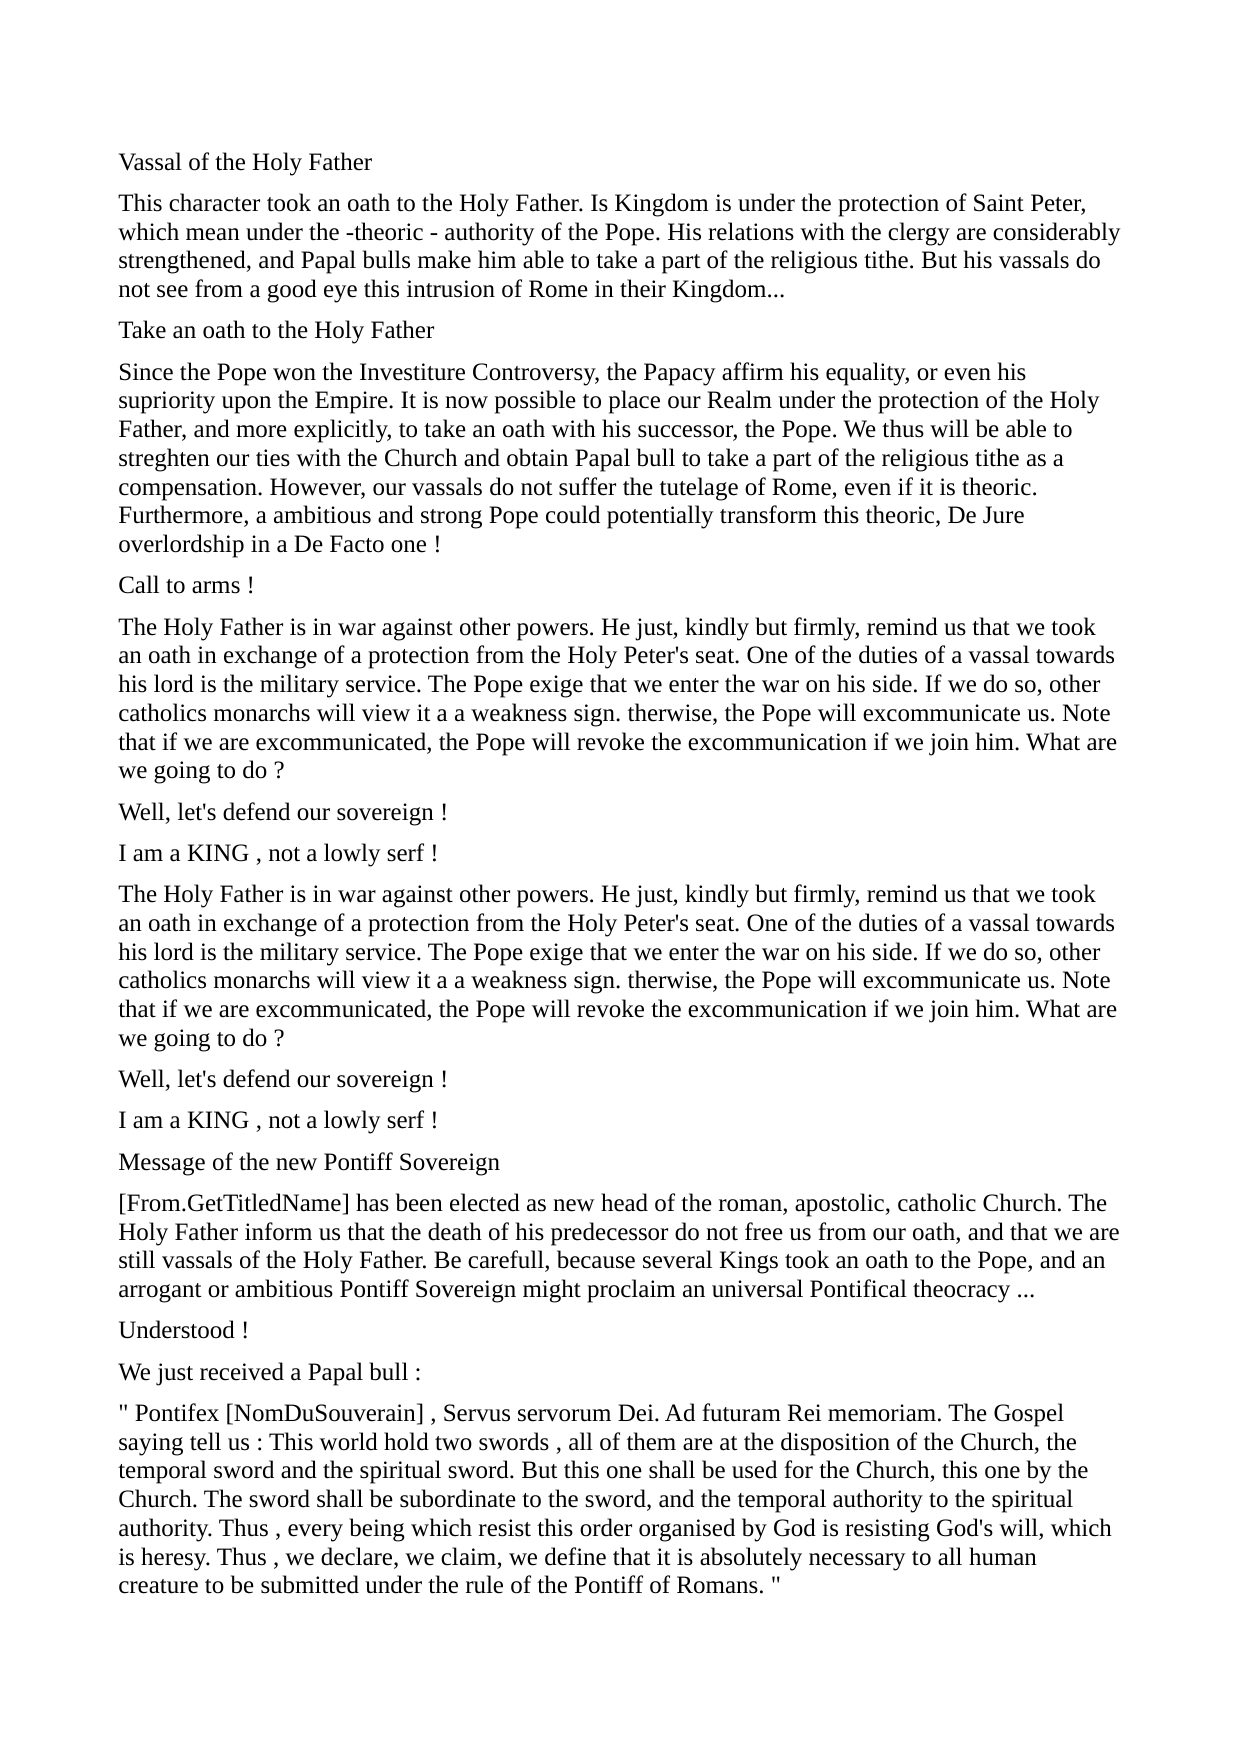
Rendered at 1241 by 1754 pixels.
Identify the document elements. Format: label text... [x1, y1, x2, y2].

text I am a KING , not a lowly serf ! [118, 838, 1122, 867]
text Call to arms ! [118, 571, 1122, 599]
text Message of the new Pontiff Sovereign [118, 1147, 1122, 1176]
text The Holy Father is in war against other powers. He just, kindly but firmly, remind us that we took an oath in exchange of a protection from the Holy Peter's seat. One of the duties of a vassal towards his lord is the military service. The Pope exige that we enter the war on his side. If we do so, other catholics monarchs will view it a a weakness sign. therwise, the Pope will excommunicate us. Note that if we are excommunicated, the Pope will revoke the excommunication if we join him. What are we going to do ? [118, 879, 1122, 1052]
text I am a KING , not a lowly serf ! [118, 1106, 1122, 1134]
text Well, let's defend our sovereign ! [118, 1064, 1122, 1093]
text [From.GetTitledName] has been elected as new head of the roman, apostolic, catholic Church. The Holy Father inform us that the death of his predecessor do not free us from our oath, and that we are still vassals of the Holy Father. Be carefull, because several Kings took an oath to the Pope, and an arrogant or ambitious Pontiff Sovereign might proclaim an universal Pontifical theocracy ... [118, 1188, 1122, 1303]
text The Holy Father is in war against other powers. He just, kindly but firmly, remind us that we took an oath in exchange of a protection from the Holy Peter's seat. One of the duties of a vassal towards his lord is the military service. The Pope exige that we enter the war on his side. If we do so, other catholics monarchs will view it a a weakness sign. therwise, the Pope will excommunicate us. Note that if we are excommunicated, the Pope will revoke the excommunication if we join him. What are we going to do ? [118, 612, 1122, 784]
text We just received a Papal bull : [118, 1357, 1122, 1386]
text Since the Pope won the Investiture Controversy, the Papacy affirm his equality, or even his supriority upon the Empire. It is now possible to place our Realm under the protection of the Holy Father, and more explicitly, to take an oath with his successor, the Pope. We thus will be able to streghten our ties with the Church and obtain Papal bull to take a part of the religious tithe as a compensation. However, our vassals do not suffer the tutelage of Rome, even if it is theoric. Furthermore, a ambitious and strong Pope could potentially transform this theoric, De Jure overlordship in a De Facto one ! [118, 357, 1122, 558]
text Take an oath to the Holy Father [118, 316, 1122, 344]
text " Pontifex [NomDuSouverain] , Servus servorum Dei. Ad futuram Rei memoriam. The Gospel saying tell us : This world hold two swords , all of them are at the disposition of the Church, the temporal sword and the spiritual sword. But this one shall be used for the Church, this one by the Church. The sword shall be subordinate to the sword, and the temporal authority to the spiritual authority. Thus , every being which resist this order organised by God is resisting God's will, which is heresy. Thus , we declare, we claim, we define that it is absolutely necessary to all human creature to be submitted under the rule of the Pontiff of Romans. " [118, 1398, 1122, 1599]
text Understood ! [118, 1316, 1122, 1344]
text Vassal of the Holy Father [118, 147, 1122, 176]
text This character took an oath to the Holy Father. Is Kingdom is under the protection of Saint Peter, which mean under the -theoric - authority of the Pope. His relations with the clergy are considerably strengthened, and Papal bulls make him able to take a part of the religious tithe. But his vassals do not see from a good eye this intrusion of Rome in their Kingdom... [118, 188, 1122, 303]
text Well, let's defend our sovereign ! [118, 797, 1122, 826]
